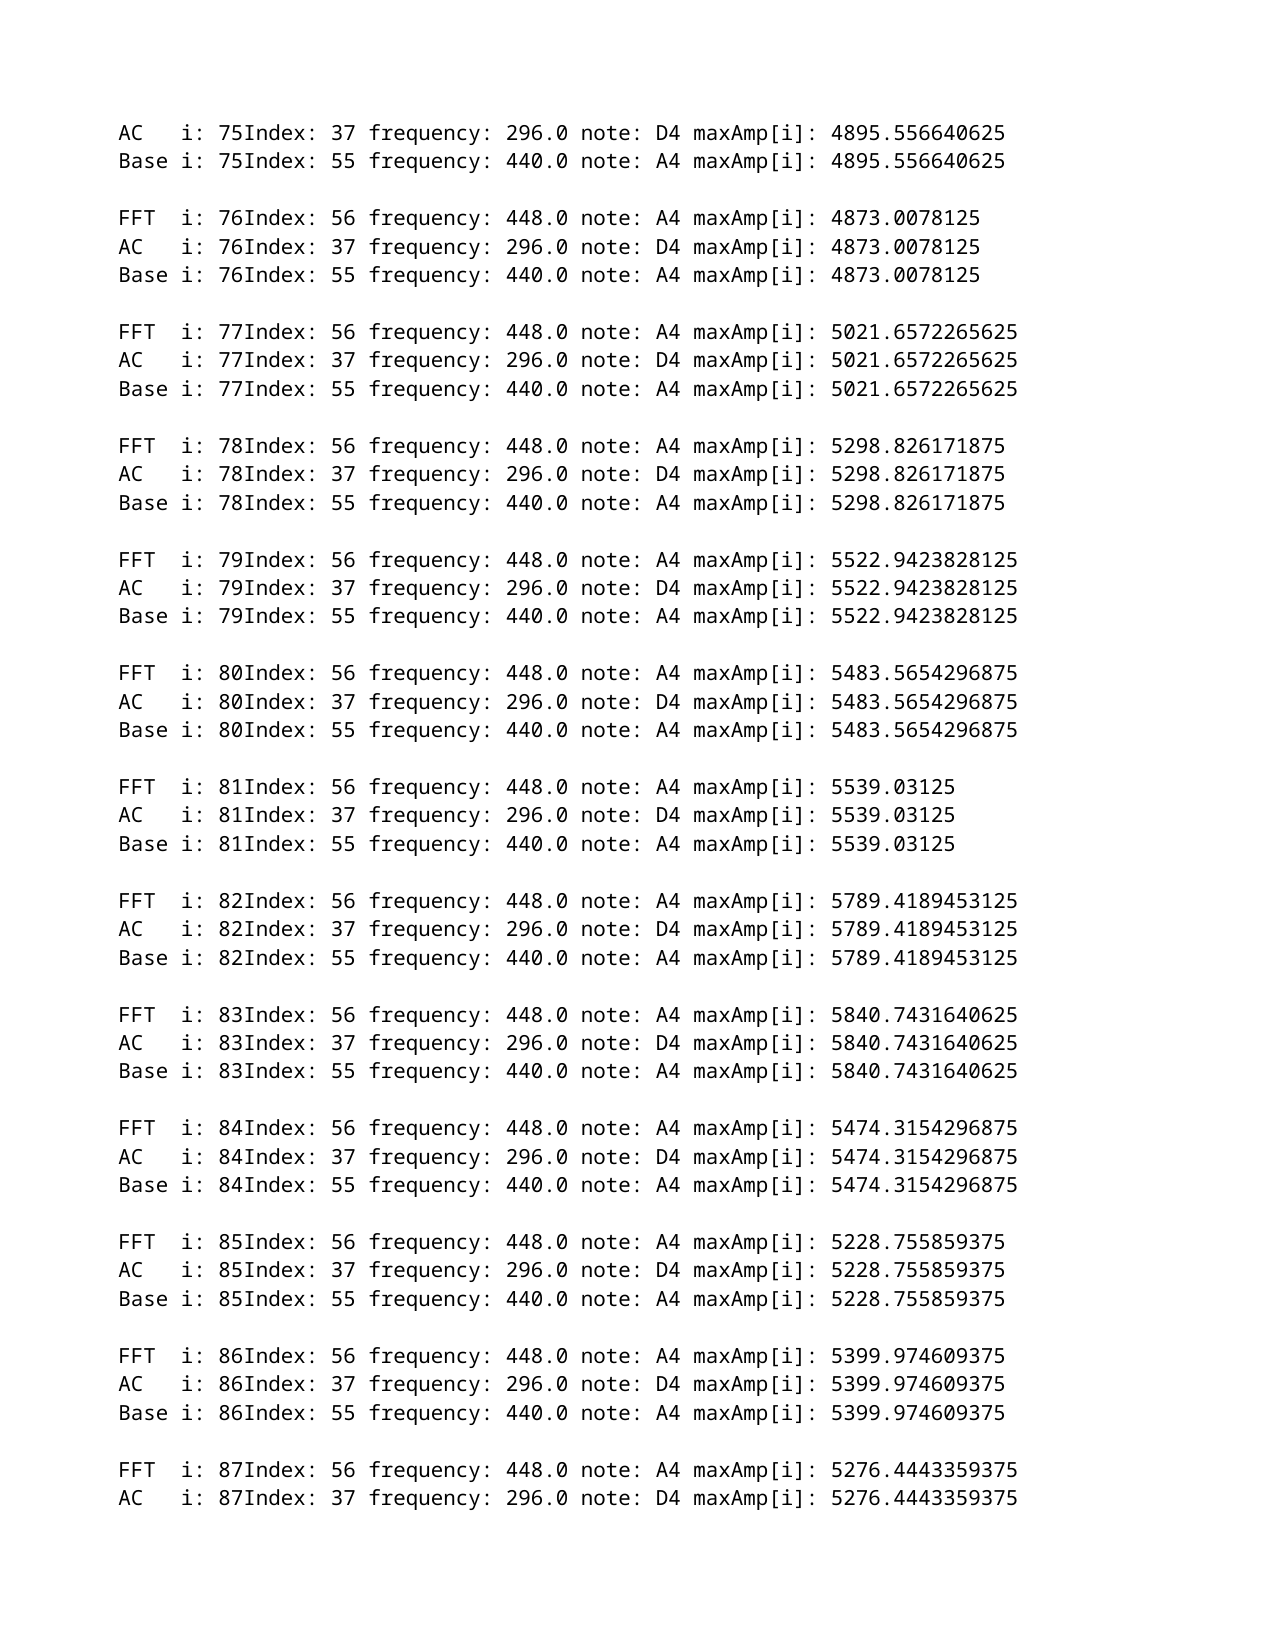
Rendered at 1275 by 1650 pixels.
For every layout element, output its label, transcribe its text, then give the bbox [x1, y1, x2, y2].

text AC i: 83Index: 37 frequency: 296.0 note: D4 maxAmp[i]: 5840.7431640625 [118, 1028, 1157, 1057]
text AC i: 80Index: 37 frequency: 296.0 note: D4 maxAmp[i]: 5483.5654296875 [118, 687, 1157, 715]
text AC i: 77Index: 37 frequency: 296.0 note: D4 maxAmp[i]: 5021.6572265625 [118, 346, 1157, 374]
text Base i: 86Index: 55 frequency: 440.0 note: A4 maxAmp[i]: 5399.974609375 [118, 1398, 1157, 1426]
text Base i: 78Index: 55 frequency: 440.0 note: A4 maxAmp[i]: 5298.826171875 [118, 488, 1157, 516]
text Base i: 79Index: 55 frequency: 440.0 note: A4 maxAmp[i]: 5522.9423828125 [118, 602, 1157, 630]
text AC i: 78Index: 37 frequency: 296.0 note: D4 maxAmp[i]: 5298.826171875 [118, 459, 1157, 488]
text AC i: 87Index: 37 frequency: 296.0 note: D4 maxAmp[i]: 5276.4443359375 [118, 1483, 1157, 1512]
text FFT i: 84Index: 56 frequency: 448.0 note: A4 maxAmp[i]: 5474.3154296875 [118, 1113, 1157, 1142]
text AC i: 85Index: 37 frequency: 296.0 note: D4 maxAmp[i]: 5228.755859375 [118, 1256, 1157, 1284]
text AC i: 79Index: 37 frequency: 296.0 note: D4 maxAmp[i]: 5522.9423828125 [118, 573, 1157, 602]
text AC i: 86Index: 37 frequency: 296.0 note: D4 maxAmp[i]: 5399.974609375 [118, 1369, 1157, 1398]
text Base i: 80Index: 55 frequency: 440.0 note: A4 maxAmp[i]: 5483.5654296875 [118, 715, 1157, 744]
text Base i: 76Index: 55 frequency: 440.0 note: A4 maxAmp[i]: 4873.0078125 [118, 260, 1157, 289]
text AC i: 76Index: 37 frequency: 296.0 note: D4 maxAmp[i]: 4873.0078125 [118, 232, 1157, 260]
text Base i: 75Index: 55 frequency: 440.0 note: A4 maxAmp[i]: 4895.556640625 [118, 147, 1157, 175]
text AC i: 81Index: 37 frequency: 296.0 note: D4 maxAmp[i]: 5539.03125 [118, 801, 1157, 829]
text FFT i: 77Index: 56 frequency: 448.0 note: A4 maxAmp[i]: 5021.6572265625 [118, 317, 1157, 346]
text AC i: 82Index: 37 frequency: 296.0 note: D4 maxAmp[i]: 5789.4189453125 [118, 914, 1157, 943]
text FFT i: 83Index: 56 frequency: 448.0 note: A4 maxAmp[i]: 5840.7431640625 [118, 1000, 1157, 1028]
text FFT i: 85Index: 56 frequency: 448.0 note: A4 maxAmp[i]: 5228.755859375 [118, 1227, 1157, 1256]
text FFT i: 79Index: 56 frequency: 448.0 note: A4 maxAmp[i]: 5522.9423828125 [118, 545, 1157, 573]
text Base i: 85Index: 55 frequency: 440.0 note: A4 maxAmp[i]: 5228.755859375 [118, 1284, 1157, 1312]
text Base i: 83Index: 55 frequency: 440.0 note: A4 maxAmp[i]: 5840.7431640625 [118, 1057, 1157, 1085]
text FFT i: 87Index: 56 frequency: 448.0 note: A4 maxAmp[i]: 5276.4443359375 [118, 1455, 1157, 1483]
text AC i: 84Index: 37 frequency: 296.0 note: D4 maxAmp[i]: 5474.3154296875 [118, 1142, 1157, 1170]
text Base i: 81Index: 55 frequency: 440.0 note: A4 maxAmp[i]: 5539.03125 [118, 829, 1157, 857]
text FFT i: 80Index: 56 frequency: 448.0 note: A4 maxAmp[i]: 5483.5654296875 [118, 658, 1157, 687]
text FFT i: 78Index: 56 frequency: 448.0 note: A4 maxAmp[i]: 5298.826171875 [118, 431, 1157, 459]
text Base i: 77Index: 55 frequency: 440.0 note: A4 maxAmp[i]: 5021.6572265625 [118, 374, 1157, 402]
text FFT i: 82Index: 56 frequency: 448.0 note: A4 maxAmp[i]: 5789.4189453125 [118, 886, 1157, 914]
text FFT i: 86Index: 56 frequency: 448.0 note: A4 maxAmp[i]: 5399.974609375 [118, 1341, 1157, 1369]
text Base i: 84Index: 55 frequency: 440.0 note: A4 maxAmp[i]: 5474.3154296875 [118, 1170, 1157, 1199]
text Base i: 82Index: 55 frequency: 440.0 note: A4 maxAmp[i]: 5789.4189453125 [118, 943, 1157, 971]
text FFT i: 76Index: 56 frequency: 448.0 note: A4 maxAmp[i]: 4873.0078125 [118, 203, 1157, 232]
text FFT i: 81Index: 56 frequency: 448.0 note: A4 maxAmp[i]: 5539.03125 [118, 772, 1157, 801]
text AC i: 75Index: 37 frequency: 296.0 note: D4 maxAmp[i]: 4895.556640625 [118, 118, 1157, 147]
